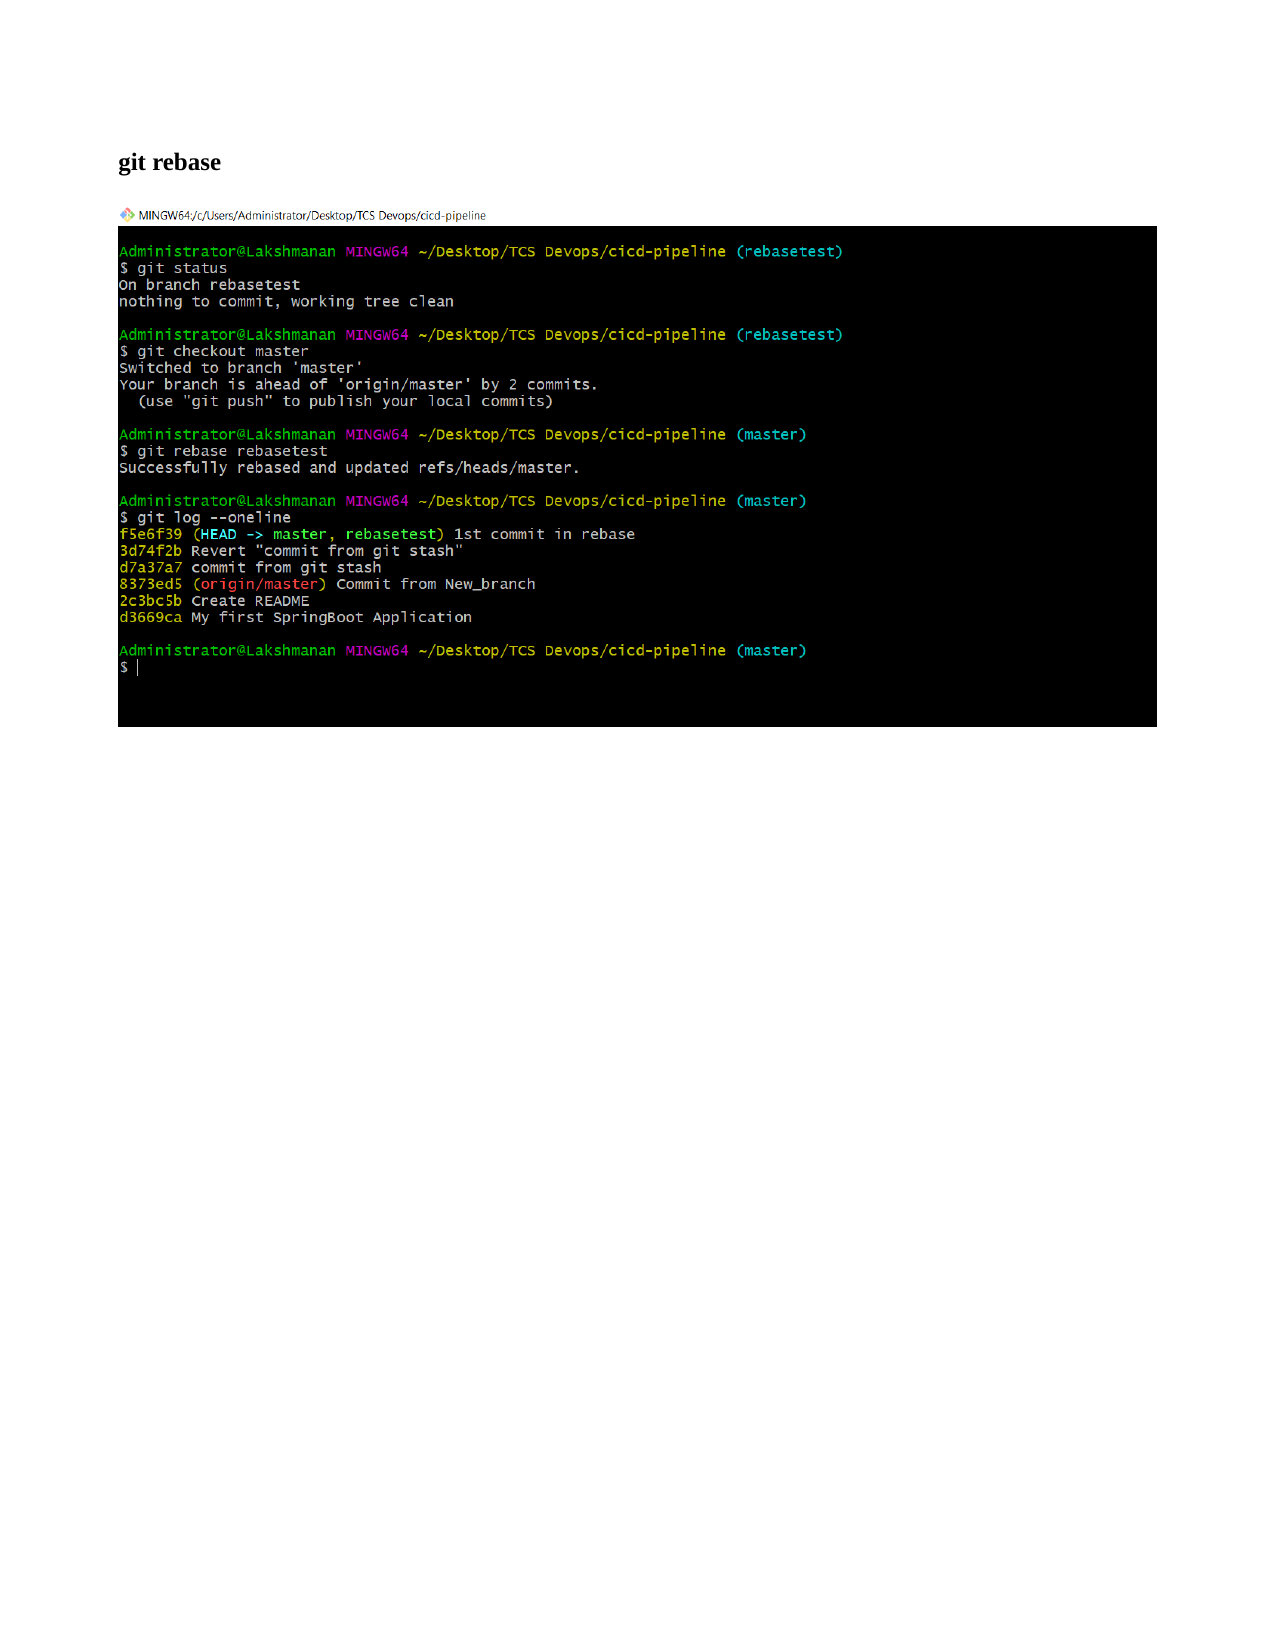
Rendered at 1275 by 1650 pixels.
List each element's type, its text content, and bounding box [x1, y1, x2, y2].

text git rebase [118, 147, 1157, 176]
picture [118, 204, 1157, 727]
